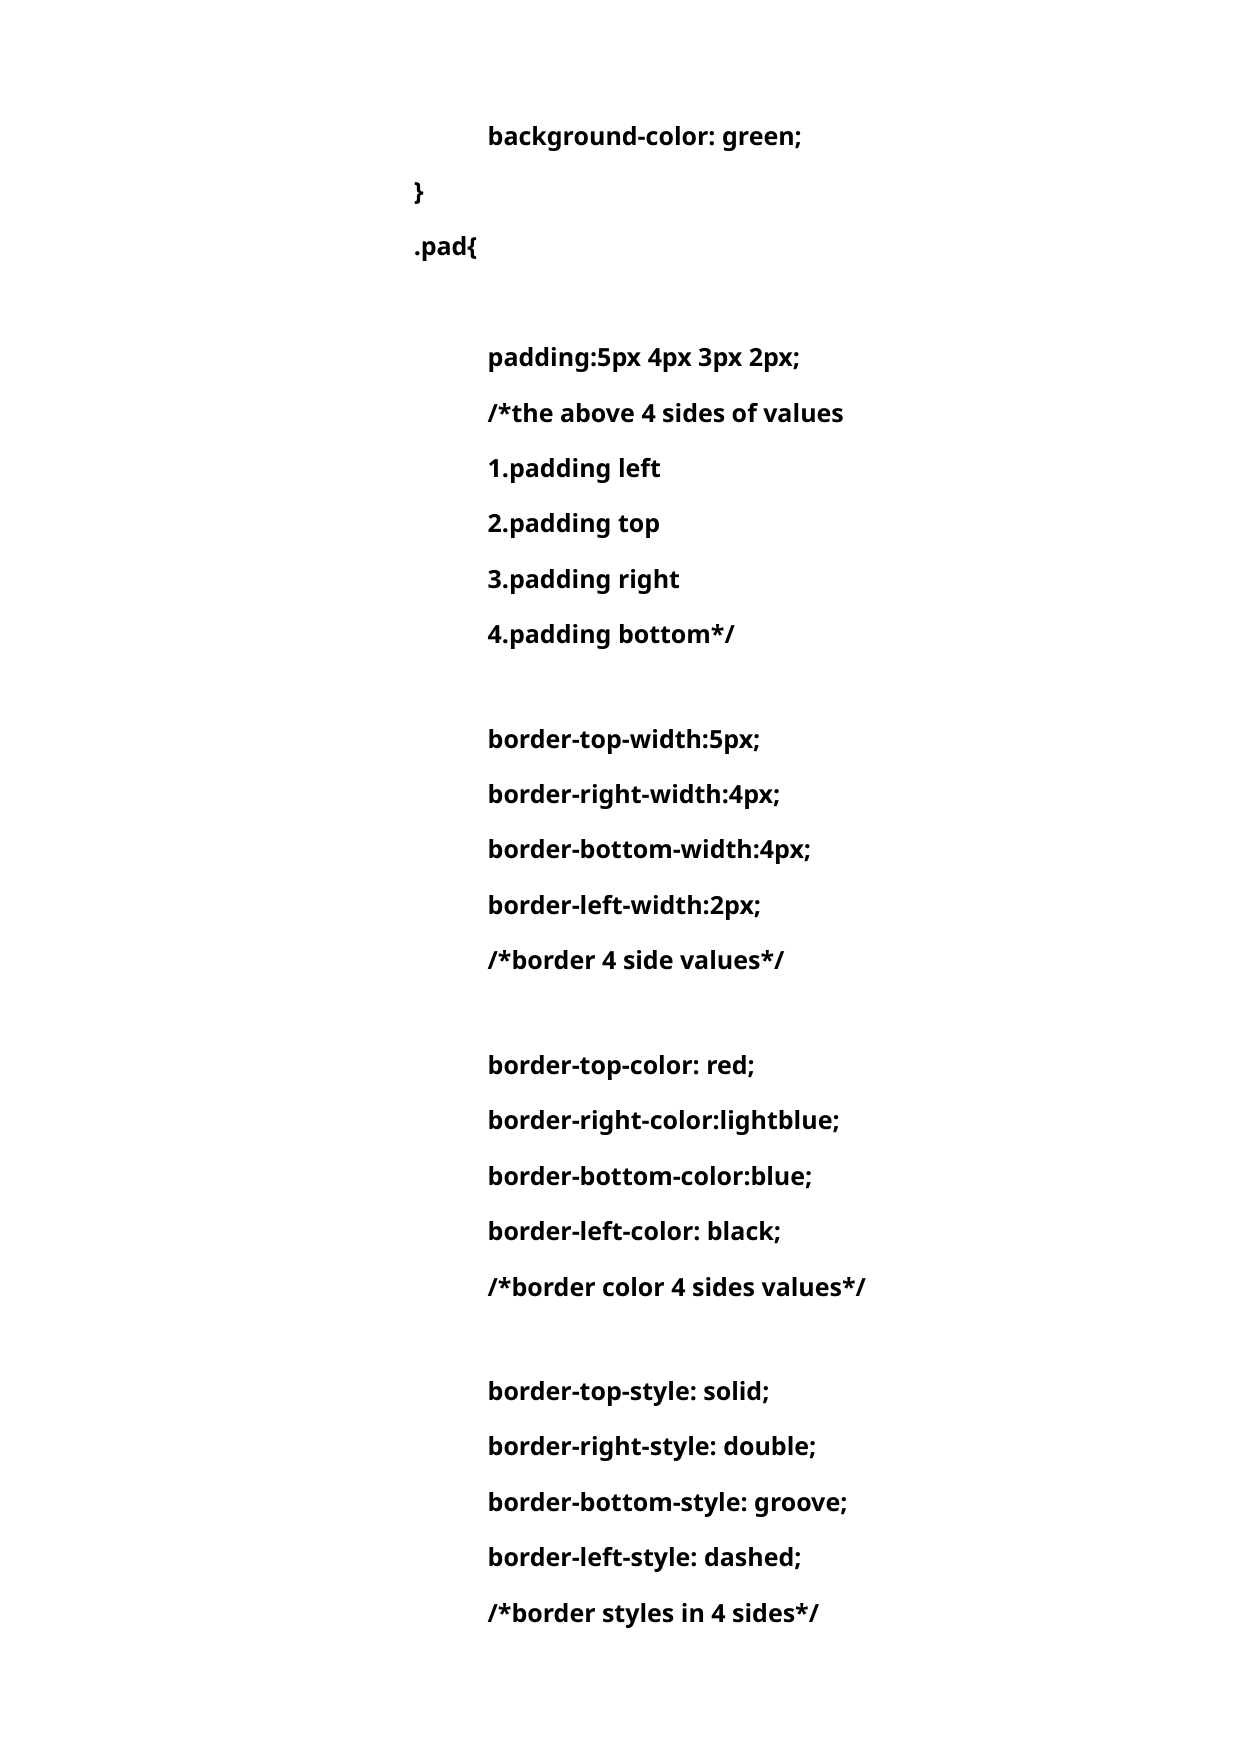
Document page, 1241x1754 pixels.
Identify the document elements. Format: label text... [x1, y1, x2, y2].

text border-top-style: solid; [118, 1374, 1122, 1408]
text border-left-style: dashed; [118, 1540, 1122, 1574]
text /*border color 4 sides values*/ [118, 1269, 1122, 1303]
text border-right-color:lightblue; [118, 1103, 1122, 1137]
text } [118, 173, 1122, 208]
text border-bottom-width:4px; [118, 832, 1122, 866]
text 3.padding right [118, 561, 1122, 596]
text border-bottom-color:blue; [118, 1158, 1122, 1192]
text border-left-width:2px; [118, 888, 1122, 922]
text 2.padding top [118, 506, 1122, 540]
text /*border 4 side values*/ [118, 943, 1122, 977]
text border-left-color: black; [118, 1214, 1122, 1248]
text /*the above 4 sides of values [118, 395, 1122, 429]
text 1.padding left [118, 451, 1122, 485]
text border-top-color: red; [118, 1047, 1122, 1082]
text .pad{ [118, 229, 1122, 263]
text border-top-width:5px; [118, 721, 1122, 755]
text border-right-style: double; [118, 1429, 1122, 1463]
text padding:5px 4px 3px 2px; [118, 340, 1122, 374]
text /*border styles in 4 sides*/ [118, 1595, 1122, 1629]
text 4.padding bottom*/ [118, 617, 1122, 651]
text border-right-width:4px; [118, 777, 1122, 811]
text background-color: green; [118, 118, 1122, 152]
text border-bottom-style: groove; [118, 1484, 1122, 1518]
